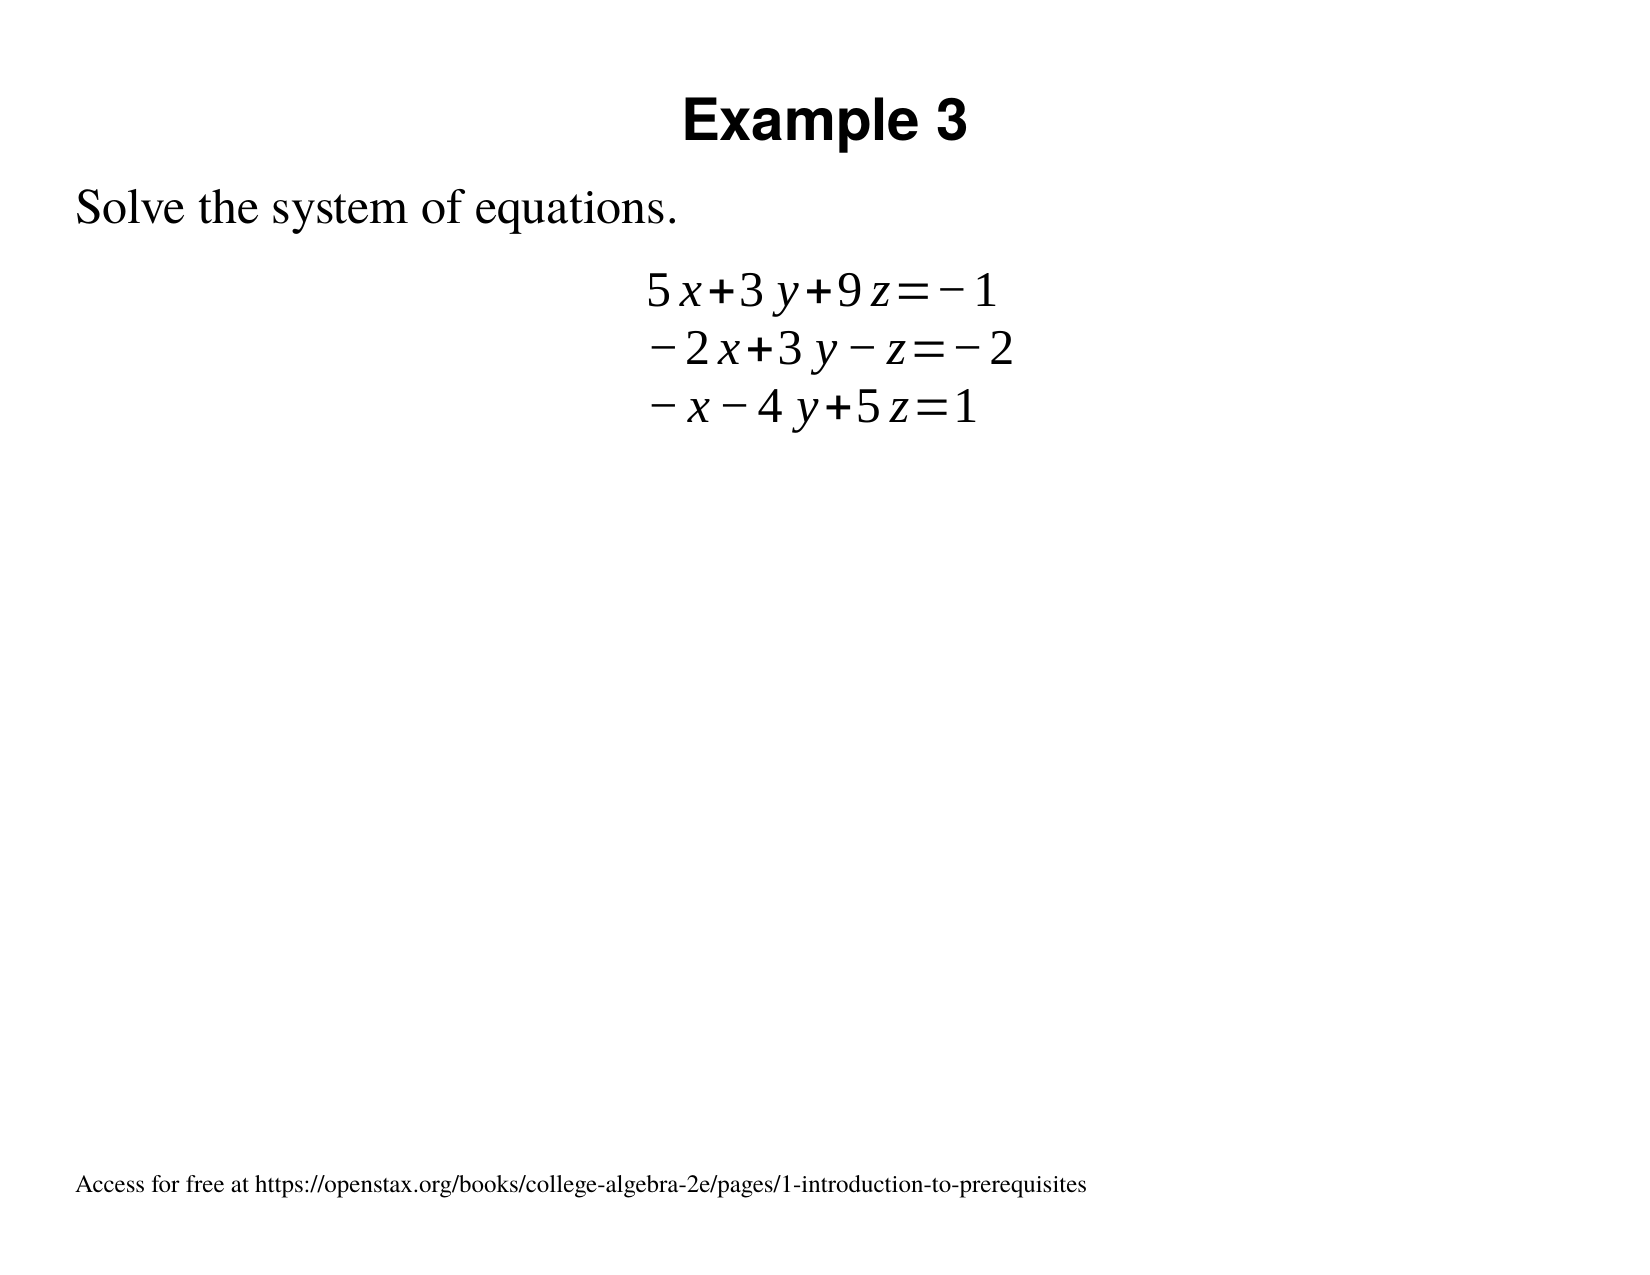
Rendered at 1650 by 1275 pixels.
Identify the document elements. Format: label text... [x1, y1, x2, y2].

text Solve the system of equations. [75, 171, 1575, 237]
title Example 3 [75, 75, 1575, 158]
